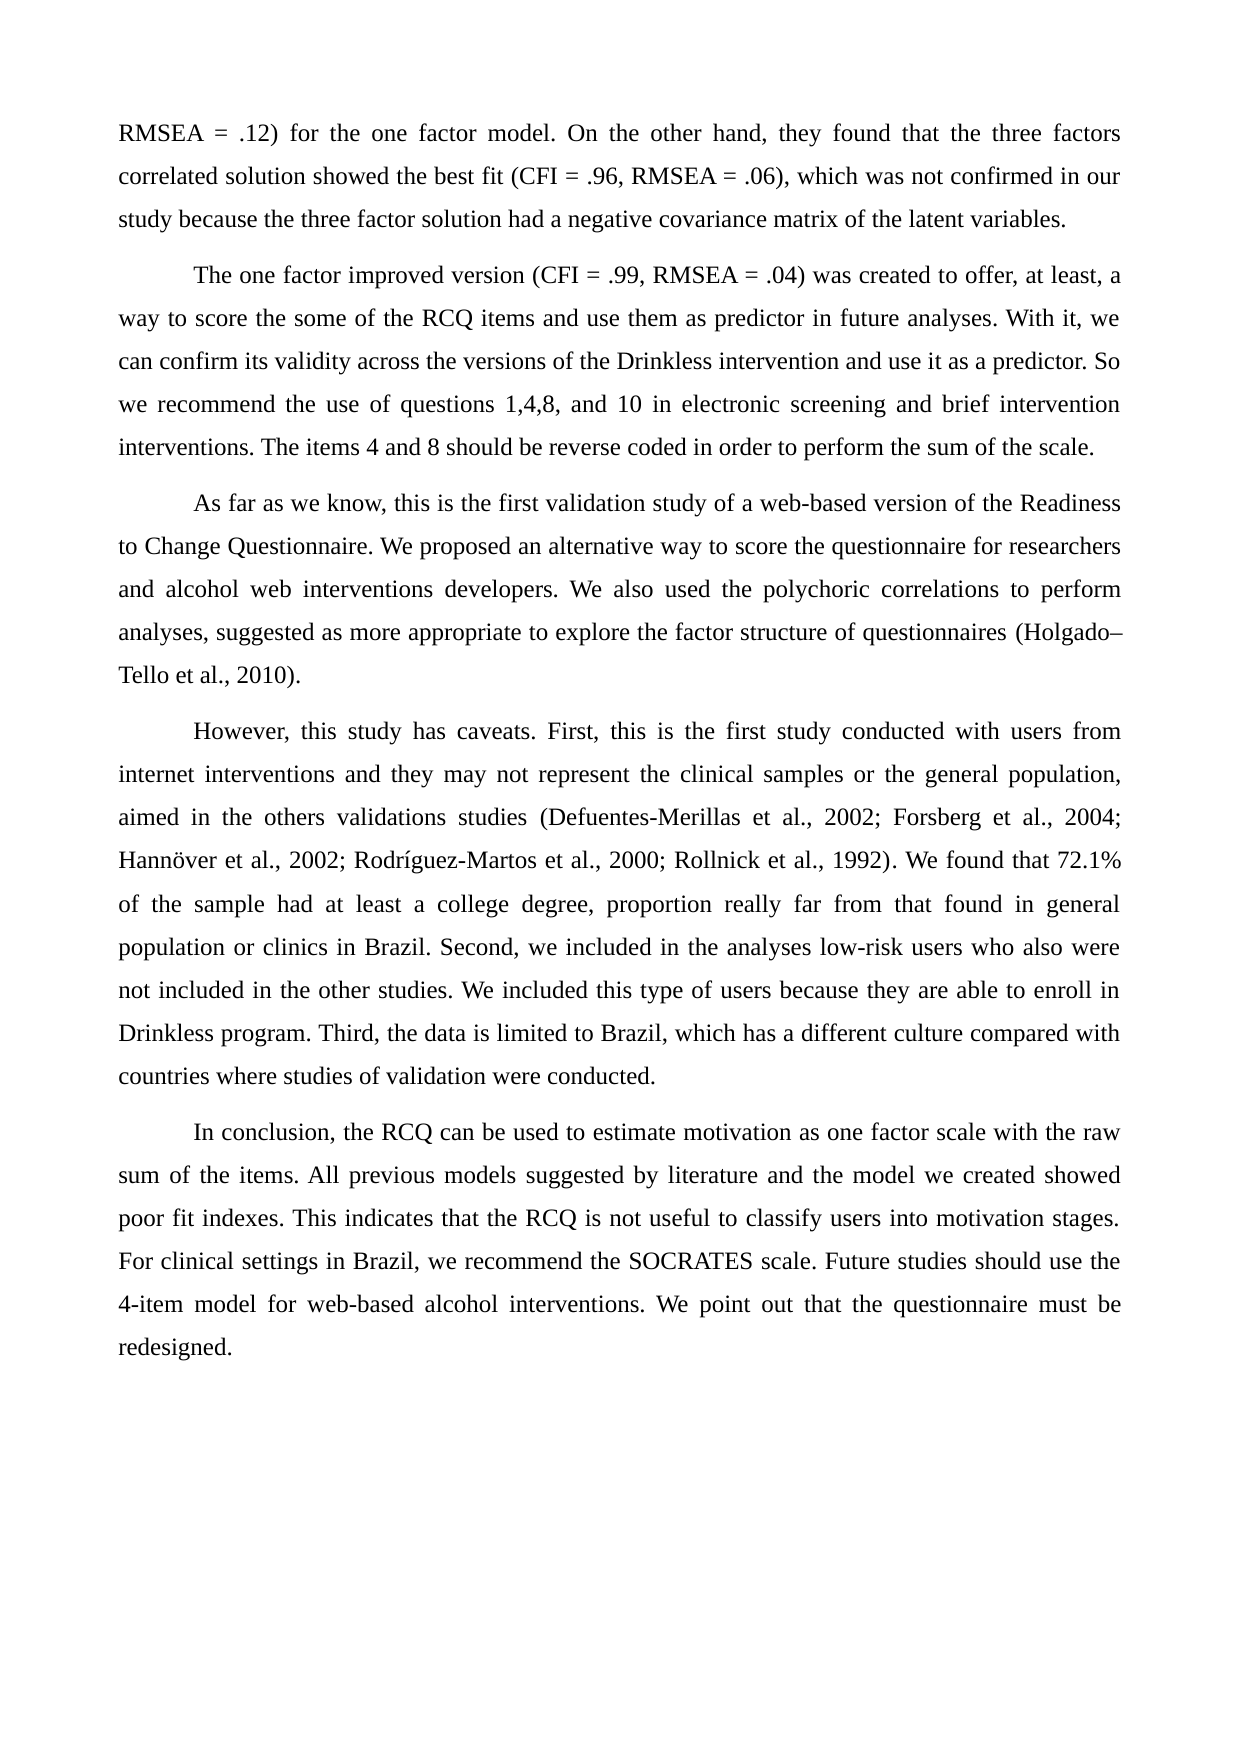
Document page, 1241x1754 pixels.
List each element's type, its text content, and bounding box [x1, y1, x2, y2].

text The one factor improved version (CFI = .99, RMSEA = .04) was created to offer, at least, a way to score the some of the RCQ items and use them as predictor in future analyses. With it, we can confirm its validity across the versions of the Drinkless intervention and use it as a predictor. So we recommend the use of questions 1,4,8, and 10 in electronic screening and brief intervention interventions. The items 4 and 8 should be reverse coded in order to perform the sum of the scale. [118, 260, 1122, 461]
text In conclusion, the RCQ can be used to estimate motivation as one factor scale with the raw sum of the items. All previous models suggested by literature and the model we created showed poor fit indexes. This indicates that the RCQ is not useful to classify users into motivation stages. For clinical settings in Brazil, we recommend the SOCRATES scale. Future studies should use the 4-item model for web-based alcohol interventions. We point out that the questionnaire must be redesigned. [118, 1117, 1122, 1361]
text However, this study has caveats. First, this is the first study conducted with users from internet interventions and they may not represent the clinical samples or the general population, aimed in the others validations studies (Defuentes-Merillas et al., 2002; Forsberg et al., 2004; Hannöver et al., 2002; Rodríguez-Martos et al., 2000; Rollnick et al., 1992). We found that 72.1% of the sample had at least a college degree, proportion really far from that found in general population or clinics in Brazil. Second, we included in the analyses low-risk users who also were not included in the other studies. We included this type of users because they are able to enroll in Drinkless program. Third, the data is limited to Brazil, which has a different culture compared with countries where studies of validation were conducted. [118, 716, 1122, 1090]
text RMSEA = .12) for the one factor model. On the other hand, they found that the three factors correlated solution showed the best fit (CFI = .96, RMSEA = .06), which was not confirmed in our study because the three factor solution had a negative covariance matrix of the latent variables. [118, 118, 1122, 233]
text As far as we know, this is the first validation study of a web-based version of the Readiness to Change Questionnaire. We proposed an alternative way to score the questionnaire for researchers and alcohol web interventions developers. We also used the polychoric correlations to perform analyses, suggested as more appropriate to explore the factor structure of questionnaires (Holgado–Tello et al., 2010). [118, 488, 1122, 689]
